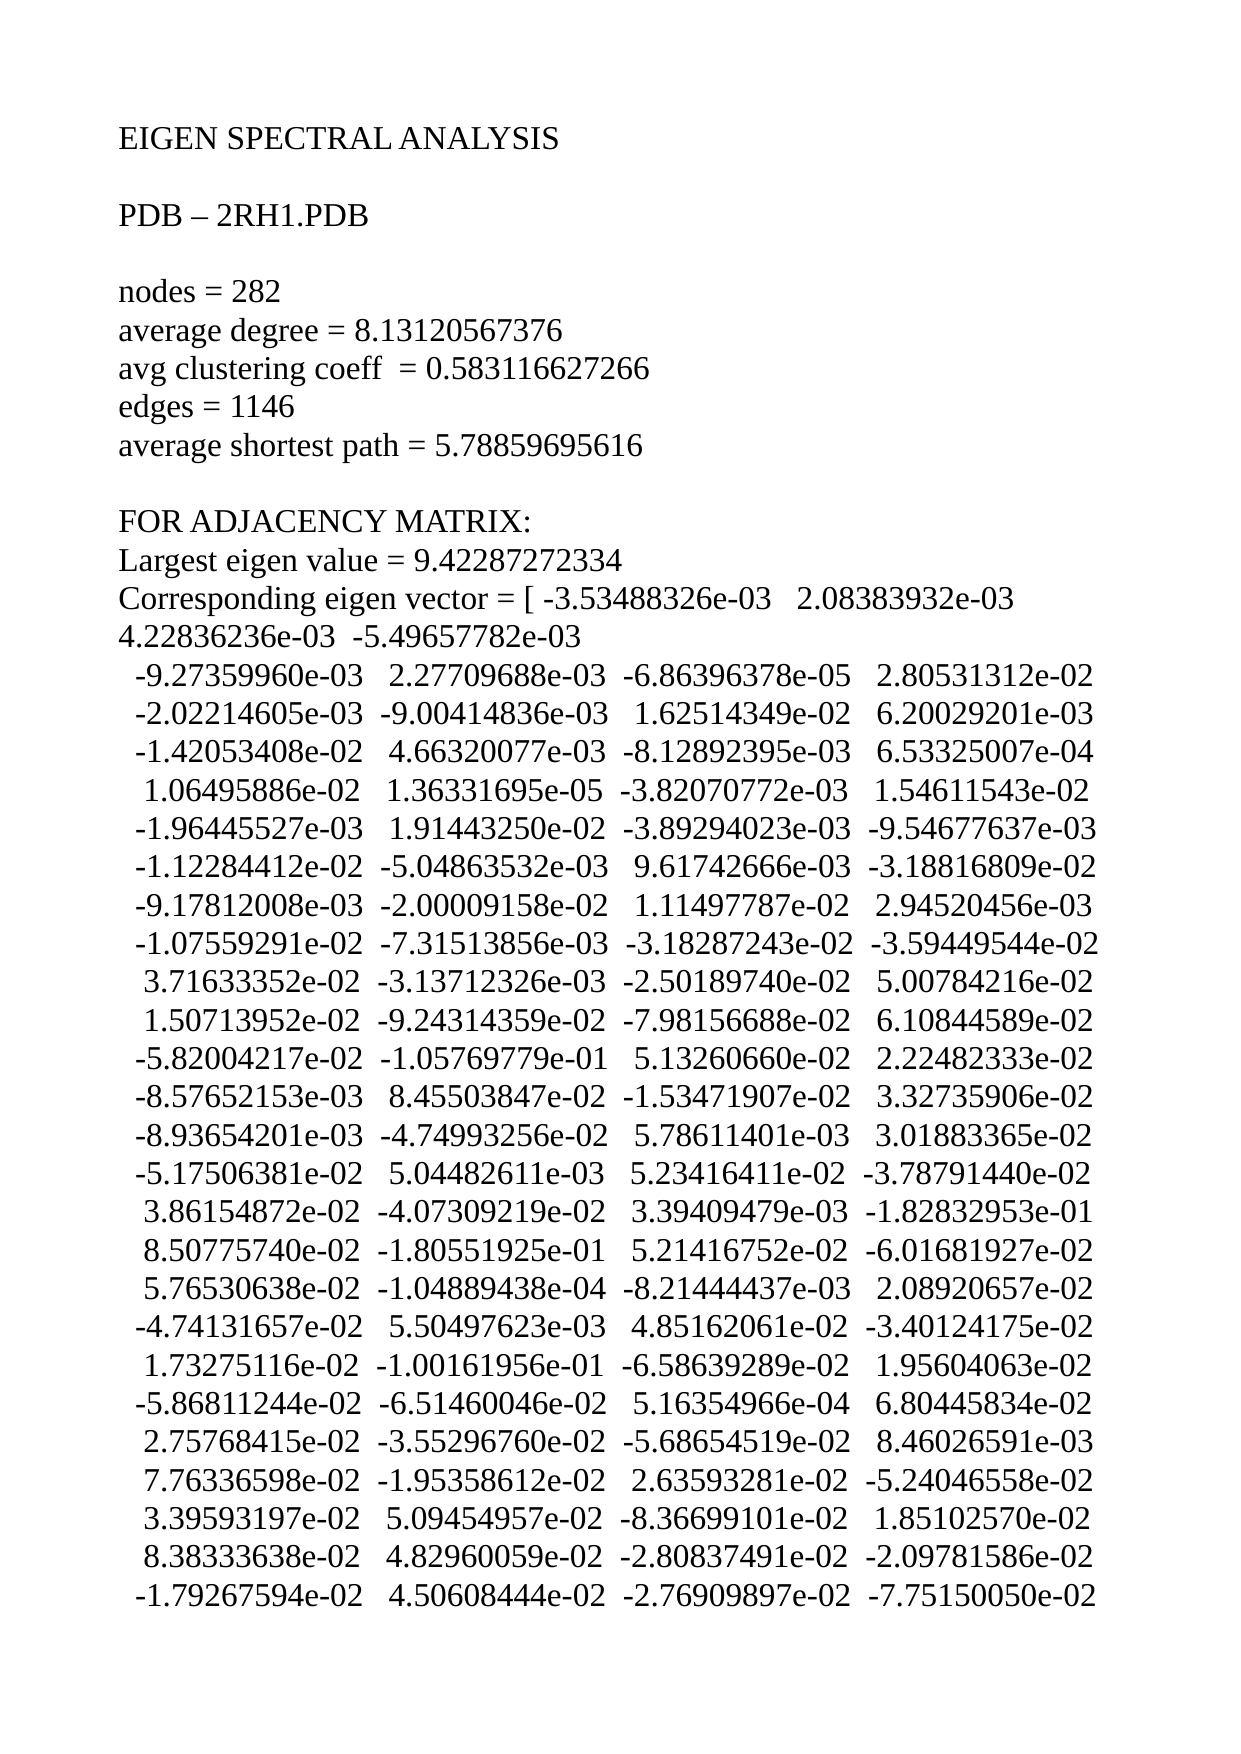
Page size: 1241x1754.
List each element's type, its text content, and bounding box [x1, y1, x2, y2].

text 8.50775740e-02 -1.80551925e-01 5.21416752e-02 -6.01681927e-02 [118, 1230, 1122, 1268]
text 7.76336598e-02 -1.95358612e-02 2.63593281e-02 -5.24046558e-02 [118, 1460, 1122, 1498]
text 8.38333638e-02 4.82960059e-02 -2.80837491e-02 -2.09781586e-02 [118, 1536, 1122, 1575]
text PDB – 2RH1.PDB [118, 195, 1122, 233]
text -5.86811244e-02 -6.51460046e-02 5.16354966e-04 6.80445834e-02 [118, 1383, 1122, 1421]
text -9.17812008e-03 -2.00009158e-02 1.11497787e-02 2.94520456e-03 [118, 885, 1122, 923]
text 3.71633352e-02 -3.13712326e-03 -2.50189740e-02 5.00784216e-02 [118, 961, 1122, 1000]
text -1.96445527e-03 1.91443250e-02 -3.89294023e-03 -9.54677637e-03 [118, 808, 1122, 846]
text edges = 1146 [118, 386, 1122, 425]
text -9.27359960e-03 2.27709688e-03 -6.86396378e-05 2.80531312e-02 [118, 655, 1122, 693]
text -5.82004217e-02 -1.05769779e-01 5.13260660e-02 2.22482333e-02 [118, 1038, 1122, 1076]
text average degree = 8.13120567376 [118, 310, 1122, 348]
text -8.57652153e-03 8.45503847e-02 -1.53471907e-02 3.32735906e-02 [118, 1076, 1122, 1115]
text -5.17506381e-02 5.04482611e-03 5.23416411e-02 -3.78791440e-02 [118, 1153, 1122, 1191]
text 5.76530638e-02 -1.04889438e-04 -8.21444437e-03 2.08920657e-02 [118, 1268, 1122, 1306]
text -2.02214605e-03 -9.00414836e-03 1.62514349e-02 6.20029201e-03 [118, 693, 1122, 731]
text average shortest path = 5.78859695616 [118, 425, 1122, 463]
text -1.12284412e-02 -5.04863532e-03 9.61742666e-03 -3.18816809e-02 [118, 846, 1122, 885]
text 1.50713952e-02 -9.24314359e-02 -7.98156688e-02 6.10844589e-02 [118, 1000, 1122, 1038]
text Largest eigen value = 9.42287272334 [118, 540, 1122, 578]
text 1.06495886e-02 1.36331695e-05 -3.82070772e-03 1.54611543e-02 [118, 770, 1122, 808]
text -4.74131657e-02 5.50497623e-03 4.85162061e-02 -3.40124175e-02 [118, 1306, 1122, 1345]
text FOR ADJACENCY MATRIX: [118, 501, 1122, 540]
text 3.39593197e-02 5.09454957e-02 -8.36699101e-02 1.85102570e-02 [118, 1498, 1122, 1536]
text -8.93654201e-03 -4.74993256e-02 5.78611401e-03 3.01883365e-02 [118, 1115, 1122, 1153]
text EIGEN SPECTRAL ANALYSIS [118, 118, 1122, 156]
text 2.75768415e-02 -3.55296760e-02 -5.68654519e-02 8.46026591e-03 [118, 1421, 1122, 1460]
text Corresponding eigen vector = [ -3.53488326e-03 2.08383932e-03 4.22836236e-03 -5.49657782e-03 [118, 578, 1122, 655]
text -1.79267594e-02 4.50608444e-02 -2.76909897e-02 -7.75150050e-02 [118, 1575, 1122, 1613]
text 3.86154872e-02 -4.07309219e-02 3.39409479e-03 -1.82832953e-01 [118, 1191, 1122, 1230]
text -1.42053408e-02 4.66320077e-03 -8.12892395e-03 6.53325007e-04 [118, 731, 1122, 770]
text avg clustering coeff = 0.583116627266 [118, 348, 1122, 386]
text -1.07559291e-02 -7.31513856e-03 -3.18287243e-02 -3.59449544e-02 [118, 923, 1122, 961]
text 1.73275116e-02 -1.00161956e-01 -6.58639289e-02 1.95604063e-02 [118, 1345, 1122, 1383]
text nodes = 282 [118, 271, 1122, 310]
